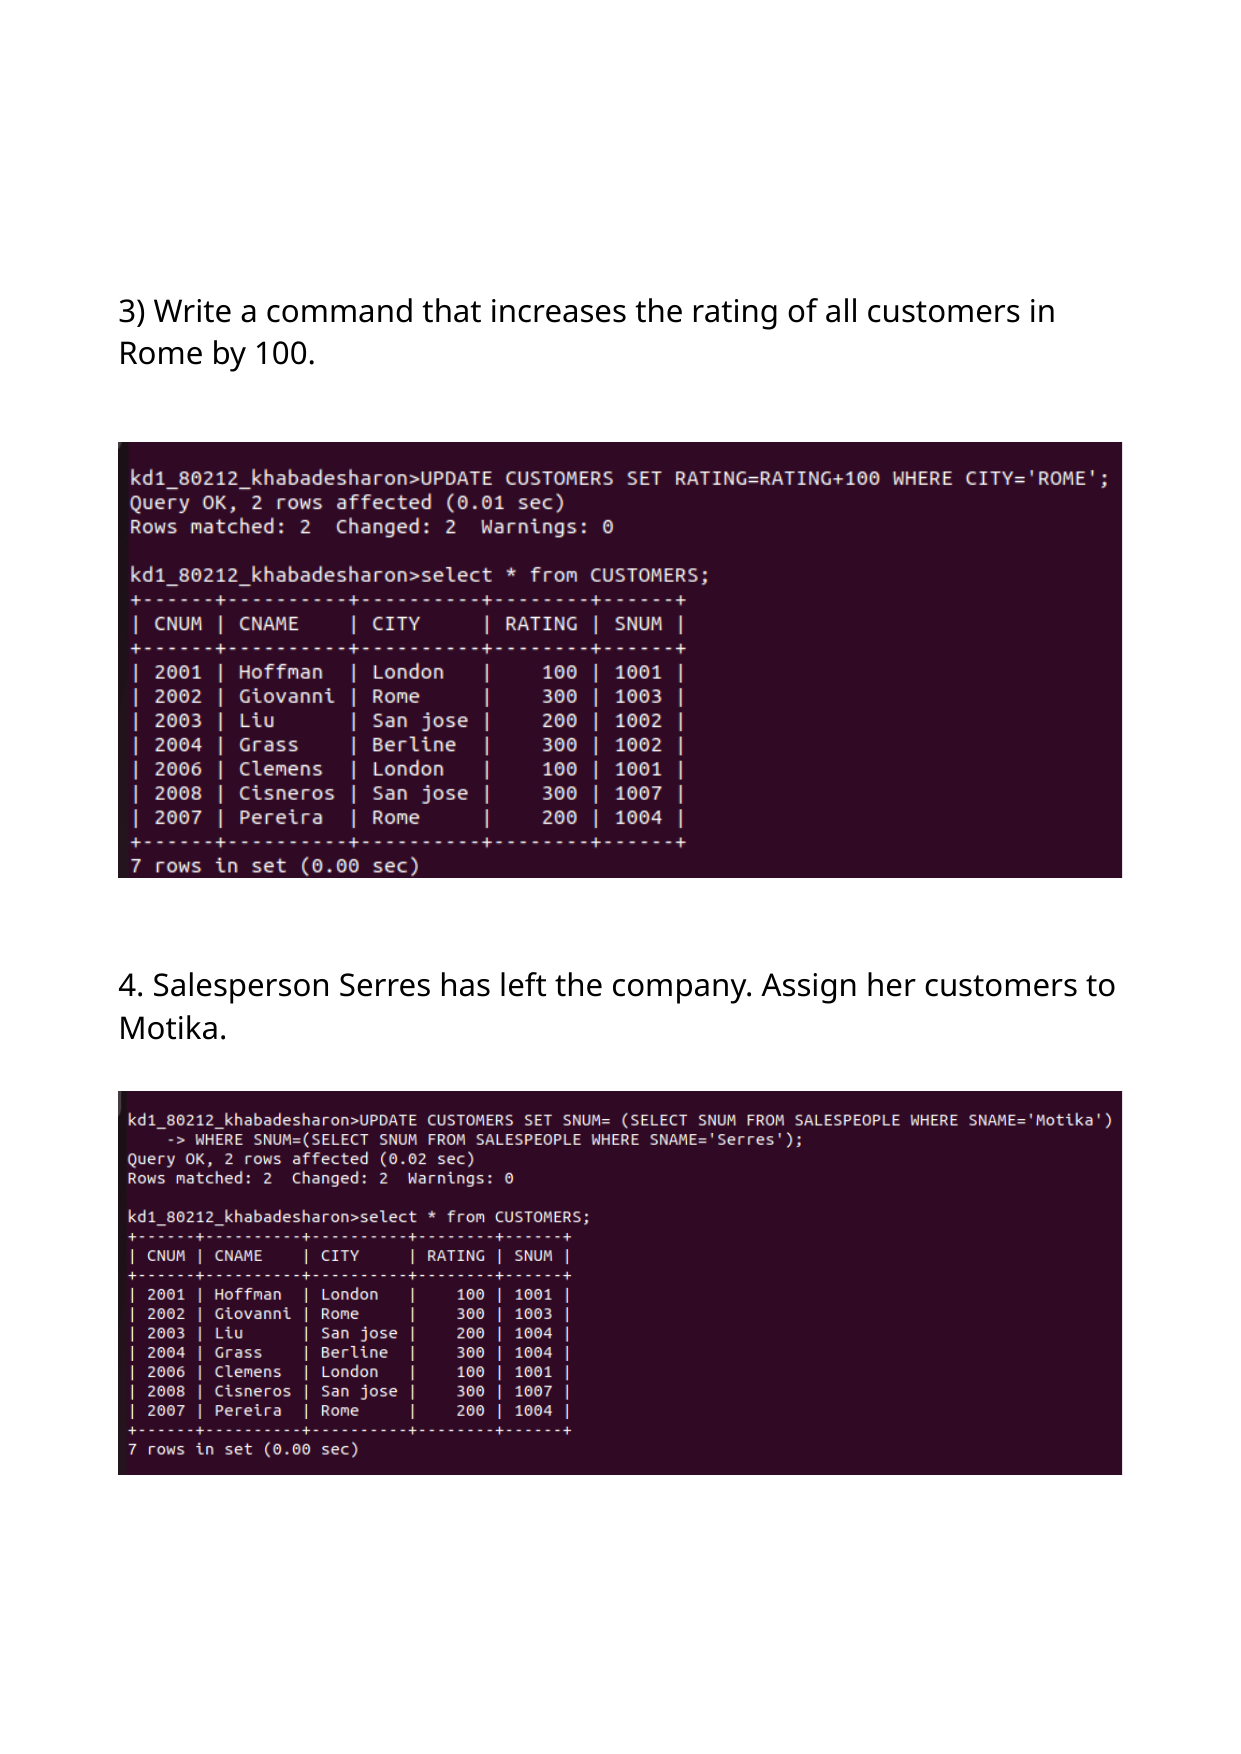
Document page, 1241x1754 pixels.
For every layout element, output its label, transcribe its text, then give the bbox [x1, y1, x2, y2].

text 3) Write a command that increases the rating of all customers in Rome by 100. [118, 288, 1122, 374]
picture [118, 442, 1123, 878]
text 4. Salesperson Serres has left the company. Assign her customers to Motika. [118, 963, 1122, 1048]
picture [118, 1091, 1123, 1475]
